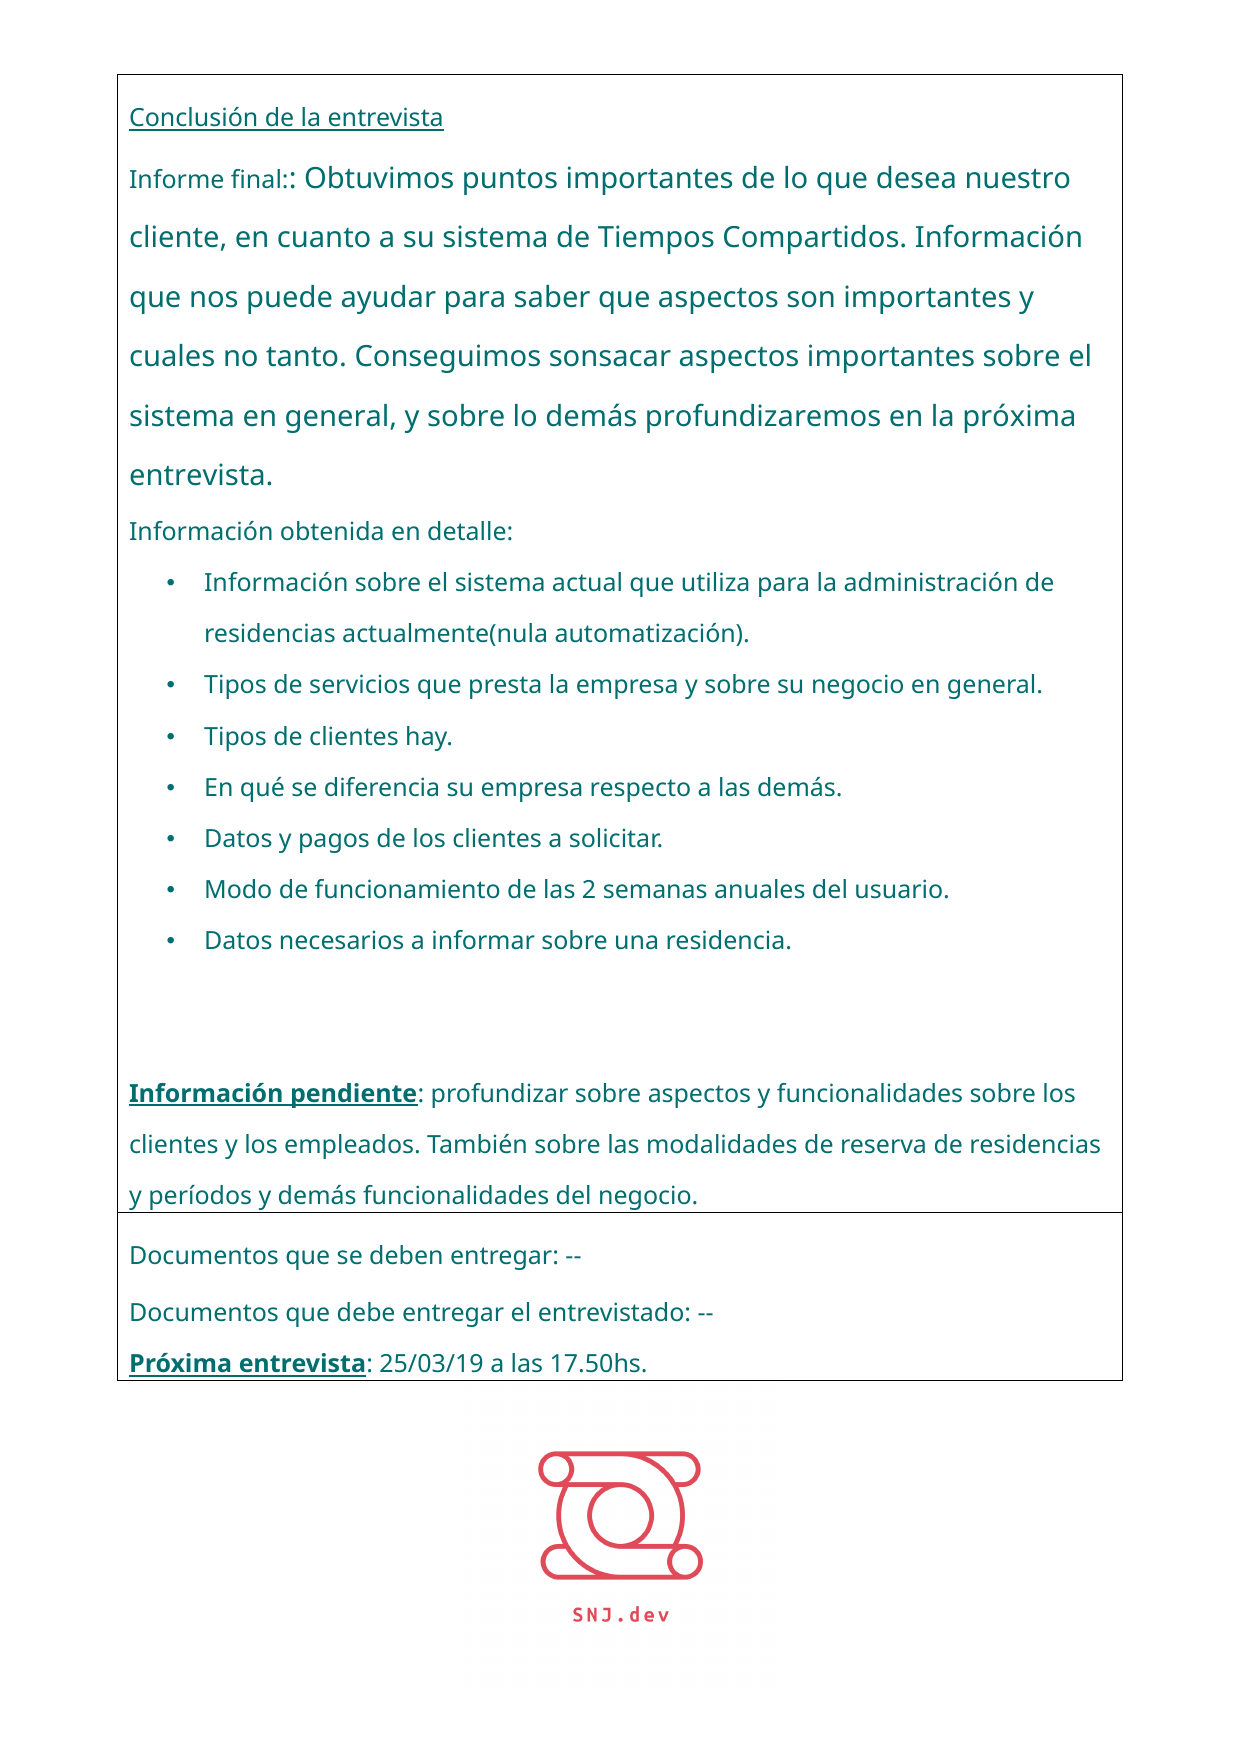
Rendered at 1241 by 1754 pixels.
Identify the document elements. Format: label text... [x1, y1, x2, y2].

picture [462, 1381, 778, 1697]
table_cell Conclusión de la entrevista Informe final:: Obtuvimos puntos importantes de lo que desea nuestro cliente, en cuanto a su sistema de Tiempos Compartidos. Información que nos puede ayudar para saber que aspectos son importantes y cuales no tanto. Conseguimos sonsacar aspectos importantes sobre el sistema en general, y sobre lo demás profundizaremos en la próxima entrevista. Información obtenida en detalle: Información sobre el sistema actual que utiliza para la administración de residencias actualmente(nula automatización). Tipos de servicios que presta la empresa y sobre su negocio en general. Tipos de clientes hay. En qué se diferencia su empresa respecto a las demás. Datos y pagos de los clientes a solicitar. Modo de funcionamiento de las 2 semanas anuales del usuario. Datos necesarios a informar sobre una residencia. Información pendiente: profundizar sobre aspectos y funcionalidades sobre los clientes y los empleados. También sobre las modalidades de reserva de residencias y períodos y demás funcionalidades del negocio. [118, 75, 1122, 1212]
table_cell Documentos que se deben entregar: -- Documentos que debe entregar el entrevistado: -- Próxima entrevista: 25/03/19 a las 17.50hs. [118, 1213, 1122, 1380]
